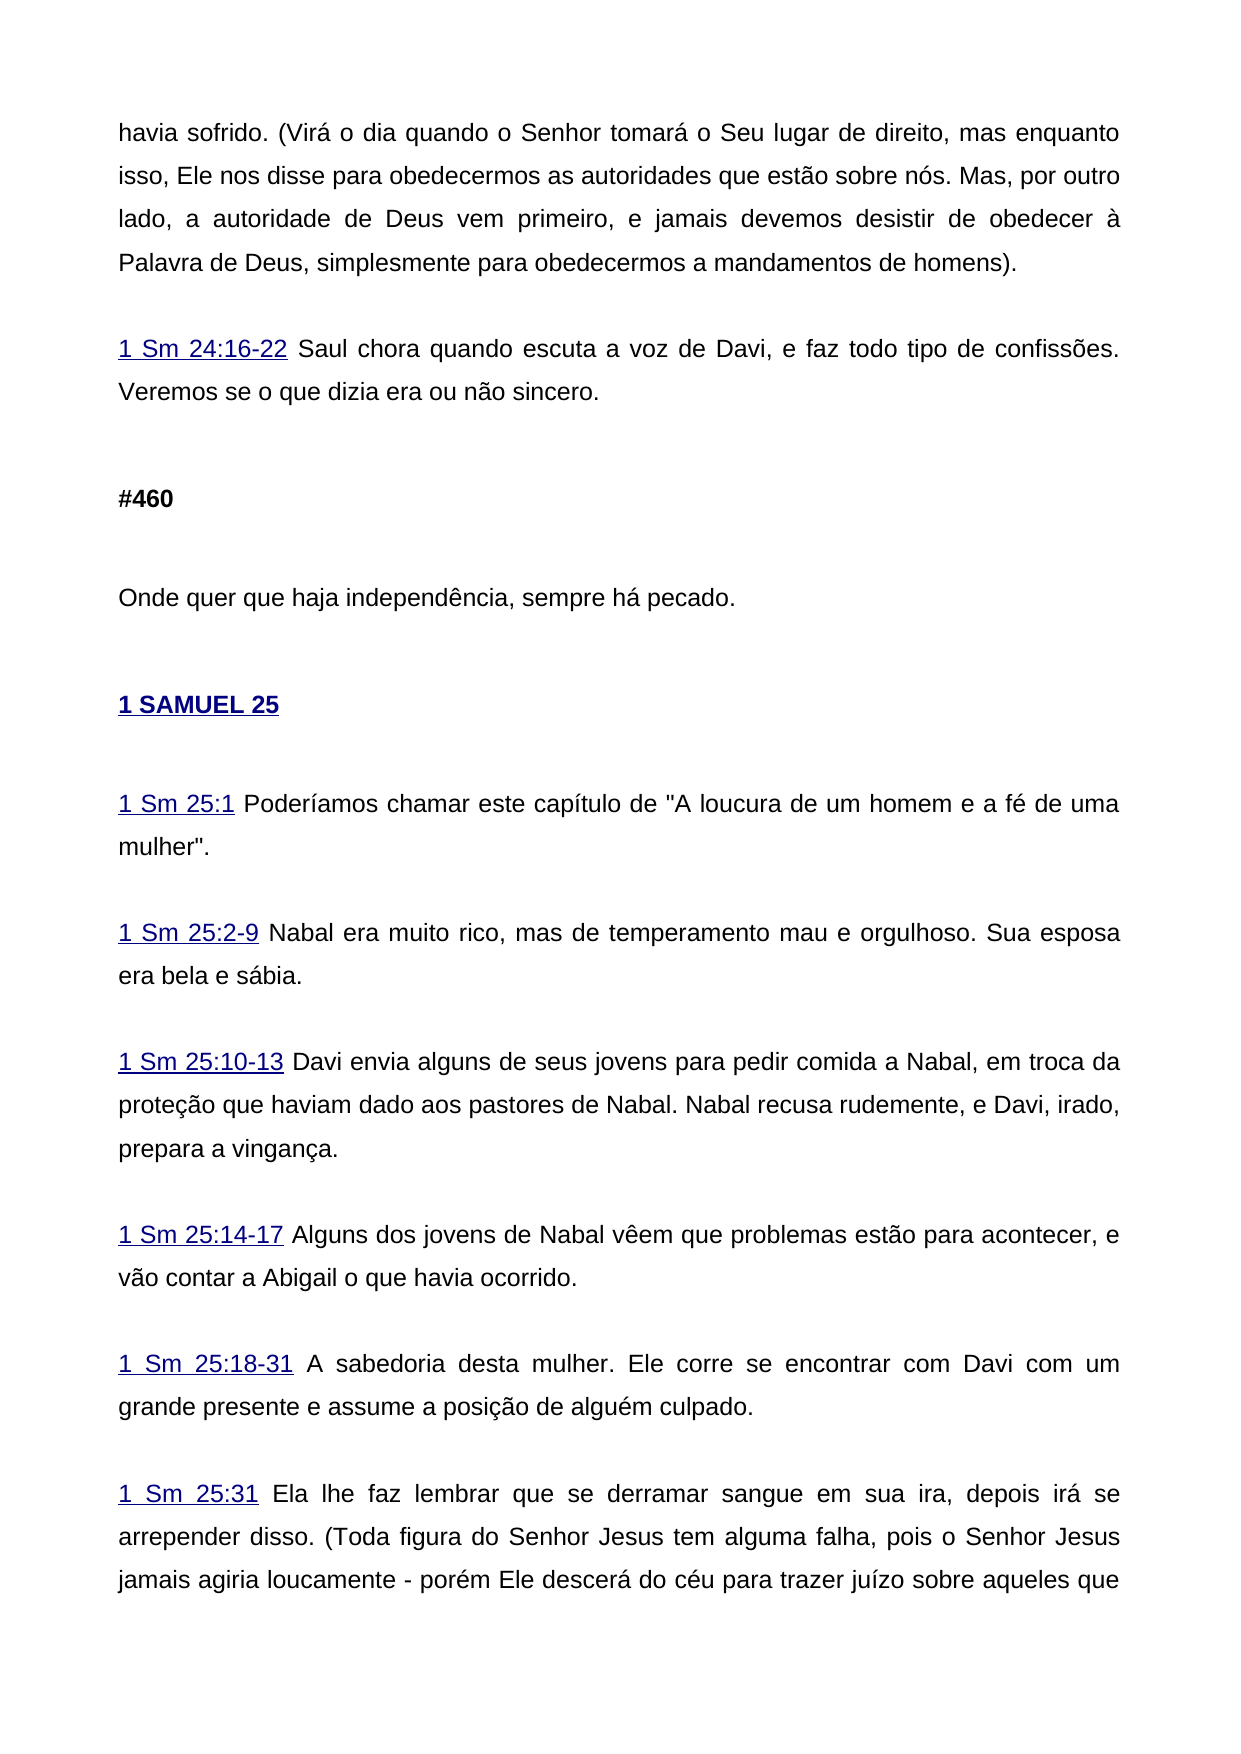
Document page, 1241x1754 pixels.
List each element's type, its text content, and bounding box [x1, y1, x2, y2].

text 1 Sm 25:14-17 Alguns dos jovens de Nabal vêem que problemas estão para acontecer, e vão contar a Abigail o que havia ocorrido. [118, 1220, 1122, 1292]
text 1 Sm 25:1 Poderíamos chamar este capítulo de "A loucura de um homem e a fé de uma mulher". [118, 788, 1122, 860]
subtitle 1 SAMUEL 25 [118, 690, 1122, 718]
text 1 Sm 25:10-13 Davi envia alguns de seus jovens para pedir comida a Nabal, em troca da proteção que haviam dado aos pastores de Nabal. Nabal recusa rudemente, e Davi, irado, prepara a vingança. [118, 1047, 1122, 1162]
text 1 Sm 24:16-22 Saul chora quando escuta a voz de Davi, e faz todo tipo de confissões. Veremos se o que dizia era ou não sincero. [118, 334, 1122, 406]
subtitle #460 [118, 484, 1122, 513]
text 1 Sm 25:2-9 Nabal era muito rico, mas de temperamento mau e orgulhoso. Sua esposa era bela e sábia. [118, 918, 1122, 990]
text 1 Sm 25:18-31 A sabedoria desta mulher. Ele corre se encontrar com Davi com um grande presente e assume a posição de alguém culpado. [118, 1349, 1122, 1421]
text Onde quer que haja independência, sempre há pecado. [118, 583, 1122, 611]
text havia sofrido. (Virá o dia quando o Senhor tomará o Seu lugar de direito, mas enquanto isso, Ele nos disse para obedecermos as autoridades que estão sobre nós. Mas, por outro lado, a autoridade de Deus vem primeiro, e jamais devemos desistir de obedecer à Palavra de Deus, simplesmente para obedecermos a mandamentos de homens). [118, 118, 1122, 276]
text 1 Sm 25:31 Ela lhe faz lembrar que se derramar sangue em sua ira, depois irá se arrepender disso. (Toda figura do Senhor Jesus tem alguma falha, pois o Senhor Jesus jamais agiria loucamente - porém Ele descerá do céu para trazer juízo sobre aqueles que [118, 1478, 1122, 1593]
